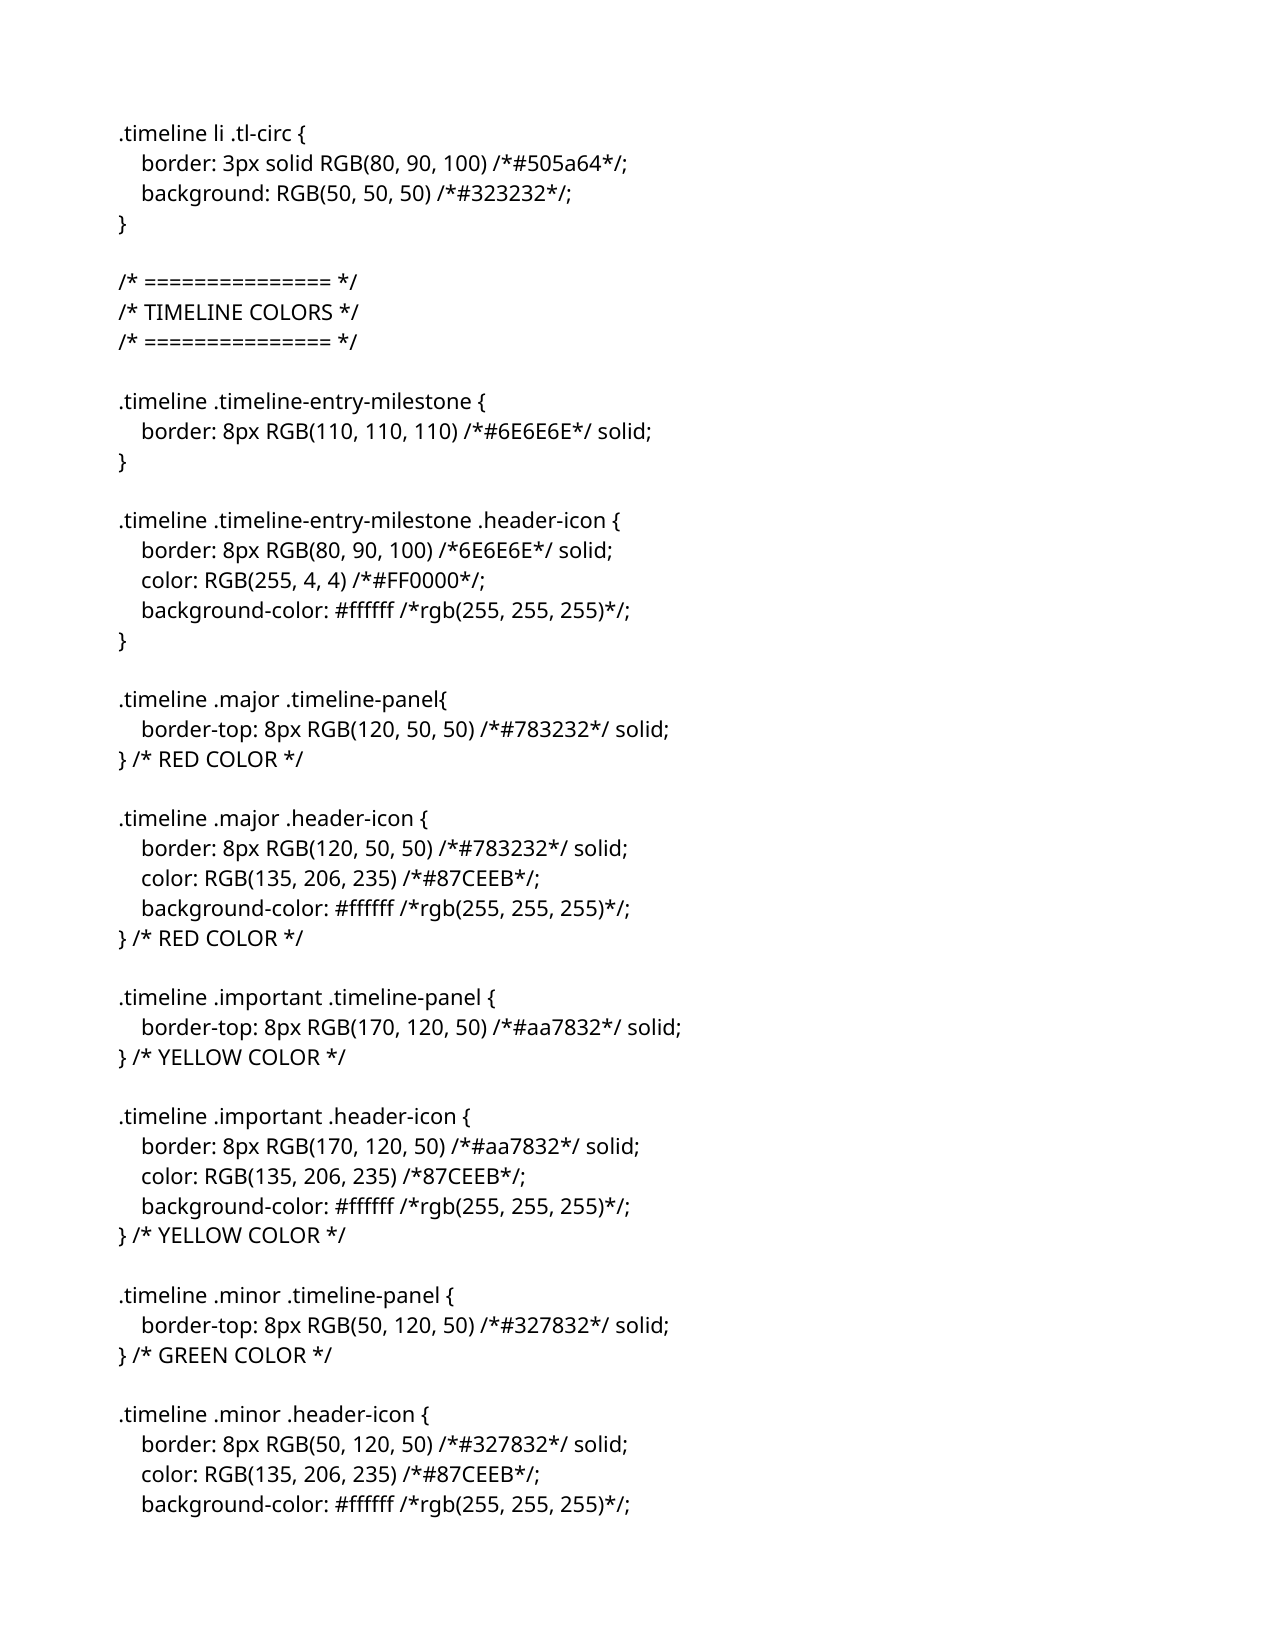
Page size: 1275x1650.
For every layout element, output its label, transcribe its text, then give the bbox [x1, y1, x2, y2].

text border-top: 8px RGB(120, 50, 50) /*#783232*/ solid; [118, 714, 1157, 744]
text border: 8px RGB(170, 120, 50) /*#aa7832*/ solid; [118, 1131, 1157, 1161]
text .timeline .timeline-entry-milestone .header-icon { [118, 505, 1157, 535]
text } [118, 446, 1157, 476]
text border-top: 8px RGB(50, 120, 50) /*#327832*/ solid; [118, 1310, 1157, 1339]
text color: RGB(135, 206, 235) /*87CEEB*/; [118, 1161, 1157, 1191]
text color: RGB(135, 206, 235) /*#87CEEB*/; [118, 863, 1157, 893]
text } /* YELLOW COLOR */ [118, 1042, 1157, 1071]
text color: RGB(255, 4, 4) /*#FF0000*/; [118, 565, 1157, 595]
text } /* YELLOW COLOR */ [118, 1220, 1157, 1250]
text border: 8px RGB(110, 110, 110) /*#6E6E6E*/ solid; [118, 416, 1157, 446]
text .timeline .major .header-icon { [118, 803, 1157, 833]
text .timeline .important .header-icon { [118, 1101, 1157, 1131]
text } /* RED COLOR */ [118, 922, 1157, 952]
text } /* RED COLOR */ [118, 744, 1157, 773]
text .timeline .minor .timeline-panel { [118, 1280, 1157, 1310]
text .timeline .major .timeline-panel{ [118, 684, 1157, 714]
text border-top: 8px RGB(170, 120, 50) /*#aa7832*/ solid; [118, 1012, 1157, 1042]
text /* TIMELINE COLORS */ [118, 297, 1157, 327]
text border: 8px RGB(80, 90, 100) /*6E6E6E*/ solid; [118, 535, 1157, 565]
text border: 3px solid RGB(80, 90, 100) /*#505a64*/; [118, 148, 1157, 178]
text border: 8px RGB(120, 50, 50) /*#783232*/ solid; [118, 833, 1157, 863]
text background-color: #ffffff /*rgb(255, 255, 255)*/; [118, 1191, 1157, 1220]
text border: 8px RGB(50, 120, 50) /*#327832*/ solid; [118, 1429, 1157, 1459]
text .timeline .important .timeline-panel { [118, 982, 1157, 1012]
text color: RGB(135, 206, 235) /*#87CEEB*/; [118, 1459, 1157, 1488]
text .timeline .timeline-entry-milestone { [118, 386, 1157, 416]
text } [118, 207, 1157, 237]
text .timeline .minor .header-icon { [118, 1399, 1157, 1429]
text } [118, 624, 1157, 654]
text background-color: #ffffff /*rgb(255, 255, 255)*/; [118, 893, 1157, 922]
text background-color: #ffffff /*rgb(255, 255, 255)*/; [118, 595, 1157, 624]
text .timeline li .tl-circ { [118, 118, 1157, 148]
text /* =============== */ [118, 267, 1157, 297]
text background-color: #ffffff /*rgb(255, 255, 255)*/; [118, 1488, 1157, 1518]
text background: RGB(50, 50, 50) /*#323232*/; [118, 178, 1157, 207]
text } /* GREEN COLOR */ [118, 1339, 1157, 1369]
text /* =============== */ [118, 327, 1157, 356]
